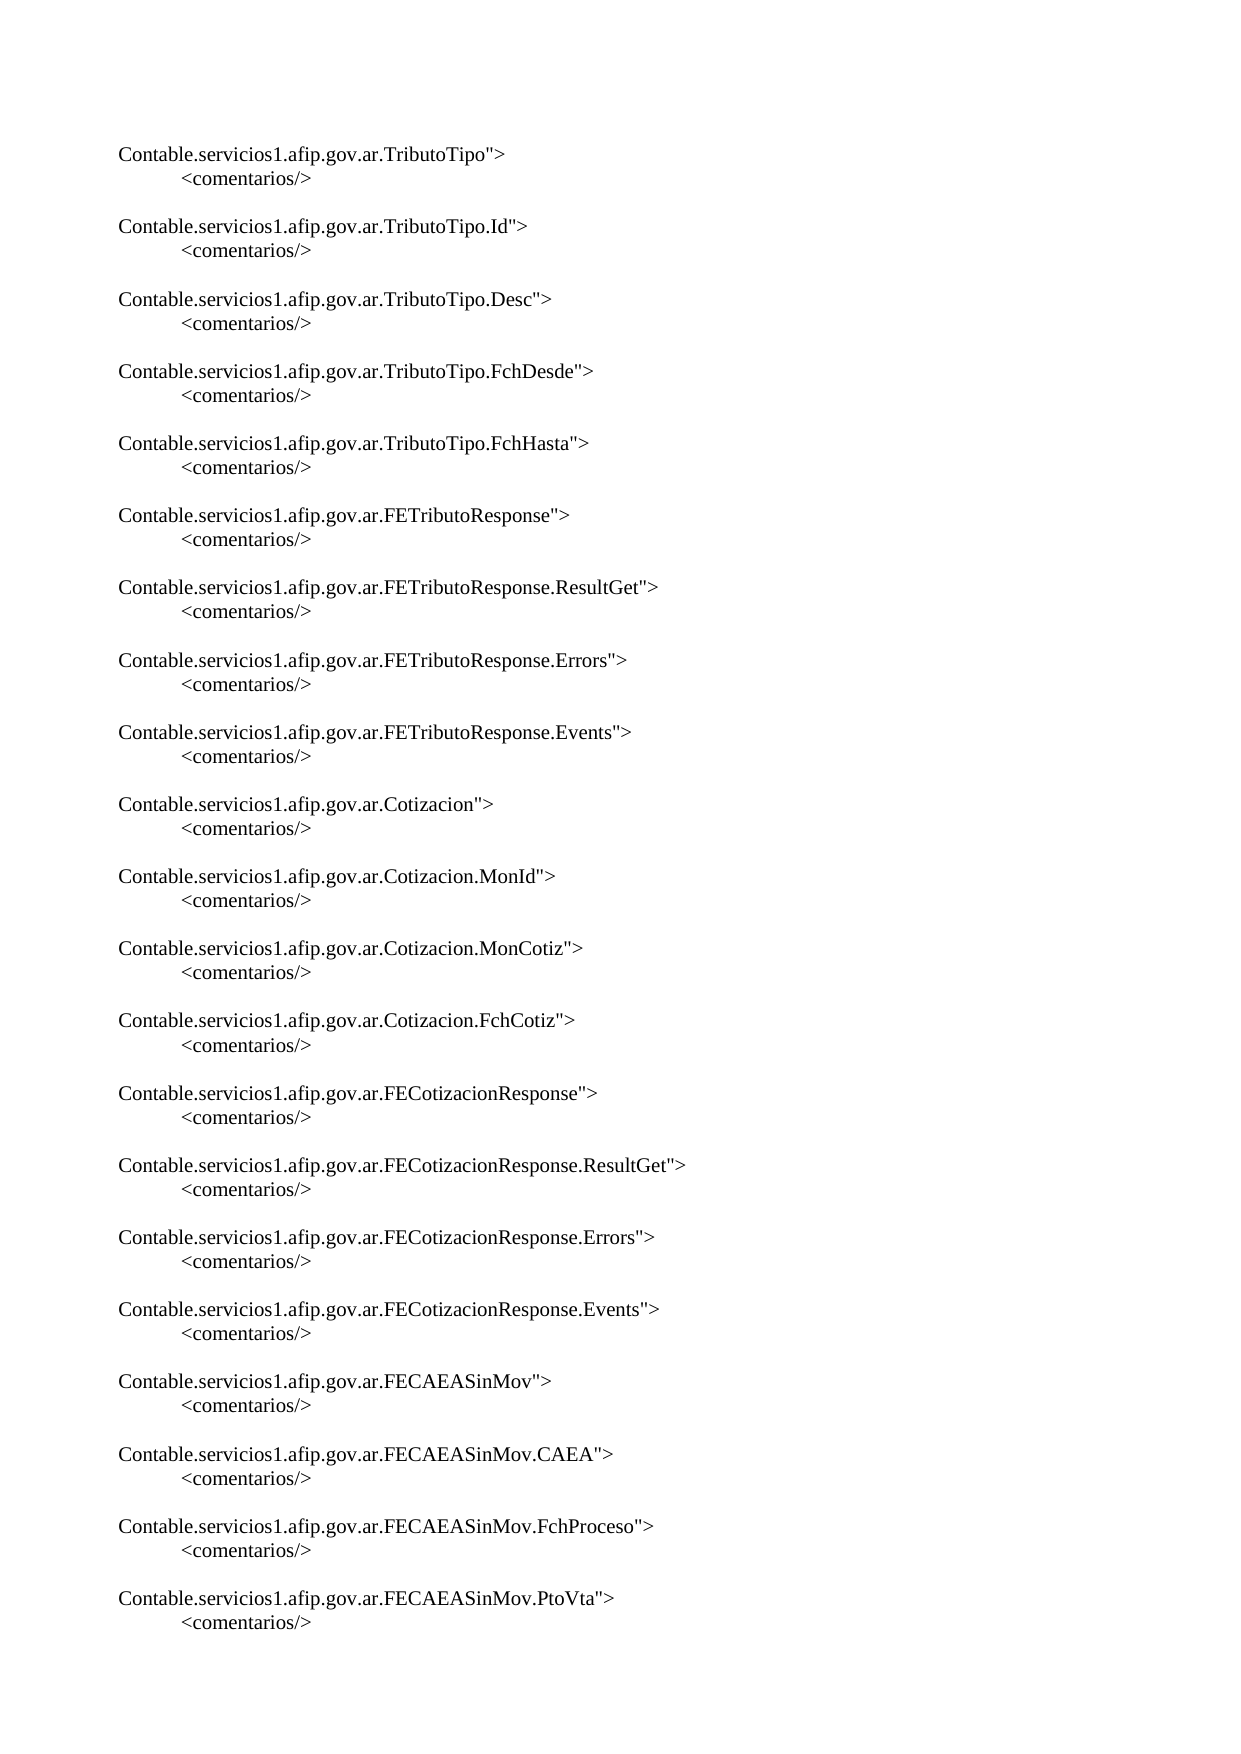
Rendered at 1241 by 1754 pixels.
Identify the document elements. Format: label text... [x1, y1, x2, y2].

text Contable.servicios1.afip.gov.ar.Cotizacion.MonCotiz"> [118, 936, 1122, 960]
text Contable.servicios1.afip.gov.ar.Cotizacion"> [118, 792, 1122, 816]
text Contable.servicios1.afip.gov.ar.FECotizacionResponse.ResultGet"> [118, 1153, 1122, 1177]
text <comentarios/> [118, 455, 1122, 479]
text Contable.servicios1.afip.gov.ar.FECAEASinMov"> [118, 1369, 1122, 1393]
text <comentarios/> [118, 1177, 1122, 1201]
text <comentarios/> [118, 1249, 1122, 1273]
text <comentarios/> [118, 888, 1122, 912]
text <comentarios/> [118, 1610, 1122, 1634]
text Contable.servicios1.afip.gov.ar.TributoTipo.Desc"> [118, 287, 1122, 311]
text <comentarios/> [118, 1393, 1122, 1417]
text <comentarios/> [118, 672, 1122, 696]
text <comentarios/> [118, 1466, 1122, 1490]
text <comentarios/> [118, 960, 1122, 984]
text <comentarios/> [118, 599, 1122, 623]
text Contable.servicios1.afip.gov.ar.TributoTipo.FchDesde"> [118, 359, 1122, 383]
text <comentarios/> [118, 1538, 1122, 1562]
text <comentarios/> [118, 1032, 1122, 1057]
text Contable.servicios1.afip.gov.ar.FETributoResponse.ResultGet"> [118, 575, 1122, 599]
text Contable.servicios1.afip.gov.ar.FECAEASinMov.PtoVta"> [118, 1586, 1122, 1610]
text Contable.servicios1.afip.gov.ar.FETributoResponse.Events"> [118, 720, 1122, 744]
text Contable.servicios1.afip.gov.ar.TributoTipo.FchHasta"> [118, 431, 1122, 455]
text Contable.servicios1.afip.gov.ar.FETributoResponse"> [118, 503, 1122, 527]
text <comentarios/> [118, 744, 1122, 768]
text Contable.servicios1.afip.gov.ar.Cotizacion.FchCotiz"> [118, 1008, 1122, 1032]
text Contable.servicios1.afip.gov.ar.Cotizacion.MonId"> [118, 864, 1122, 888]
text Contable.servicios1.afip.gov.ar.FETributoResponse.Errors"> [118, 647, 1122, 672]
text <comentarios/> [118, 238, 1122, 262]
text <comentarios/> [118, 383, 1122, 407]
text <comentarios/> [118, 166, 1122, 190]
text Contable.servicios1.afip.gov.ar.FECAEASinMov.FchProceso"> [118, 1514, 1122, 1538]
text Contable.servicios1.afip.gov.ar.FECAEASinMov.CAEA"> [118, 1442, 1122, 1466]
text Contable.servicios1.afip.gov.ar.FECotizacionResponse.Errors"> [118, 1225, 1122, 1249]
text <comentarios/> [118, 1321, 1122, 1345]
text Contable.servicios1.afip.gov.ar.TributoTipo.Id"> [118, 214, 1122, 238]
text <comentarios/> [118, 816, 1122, 840]
text Contable.servicios1.afip.gov.ar.FECotizacionResponse"> [118, 1081, 1122, 1105]
text <comentarios/> [118, 311, 1122, 335]
text Contable.servicios1.afip.gov.ar.TributoTipo"> [118, 142, 1122, 166]
text <comentarios/> [118, 1105, 1122, 1129]
text Contable.servicios1.afip.gov.ar.FECotizacionResponse.Events"> [118, 1297, 1122, 1321]
text <comentarios/> [118, 527, 1122, 551]
